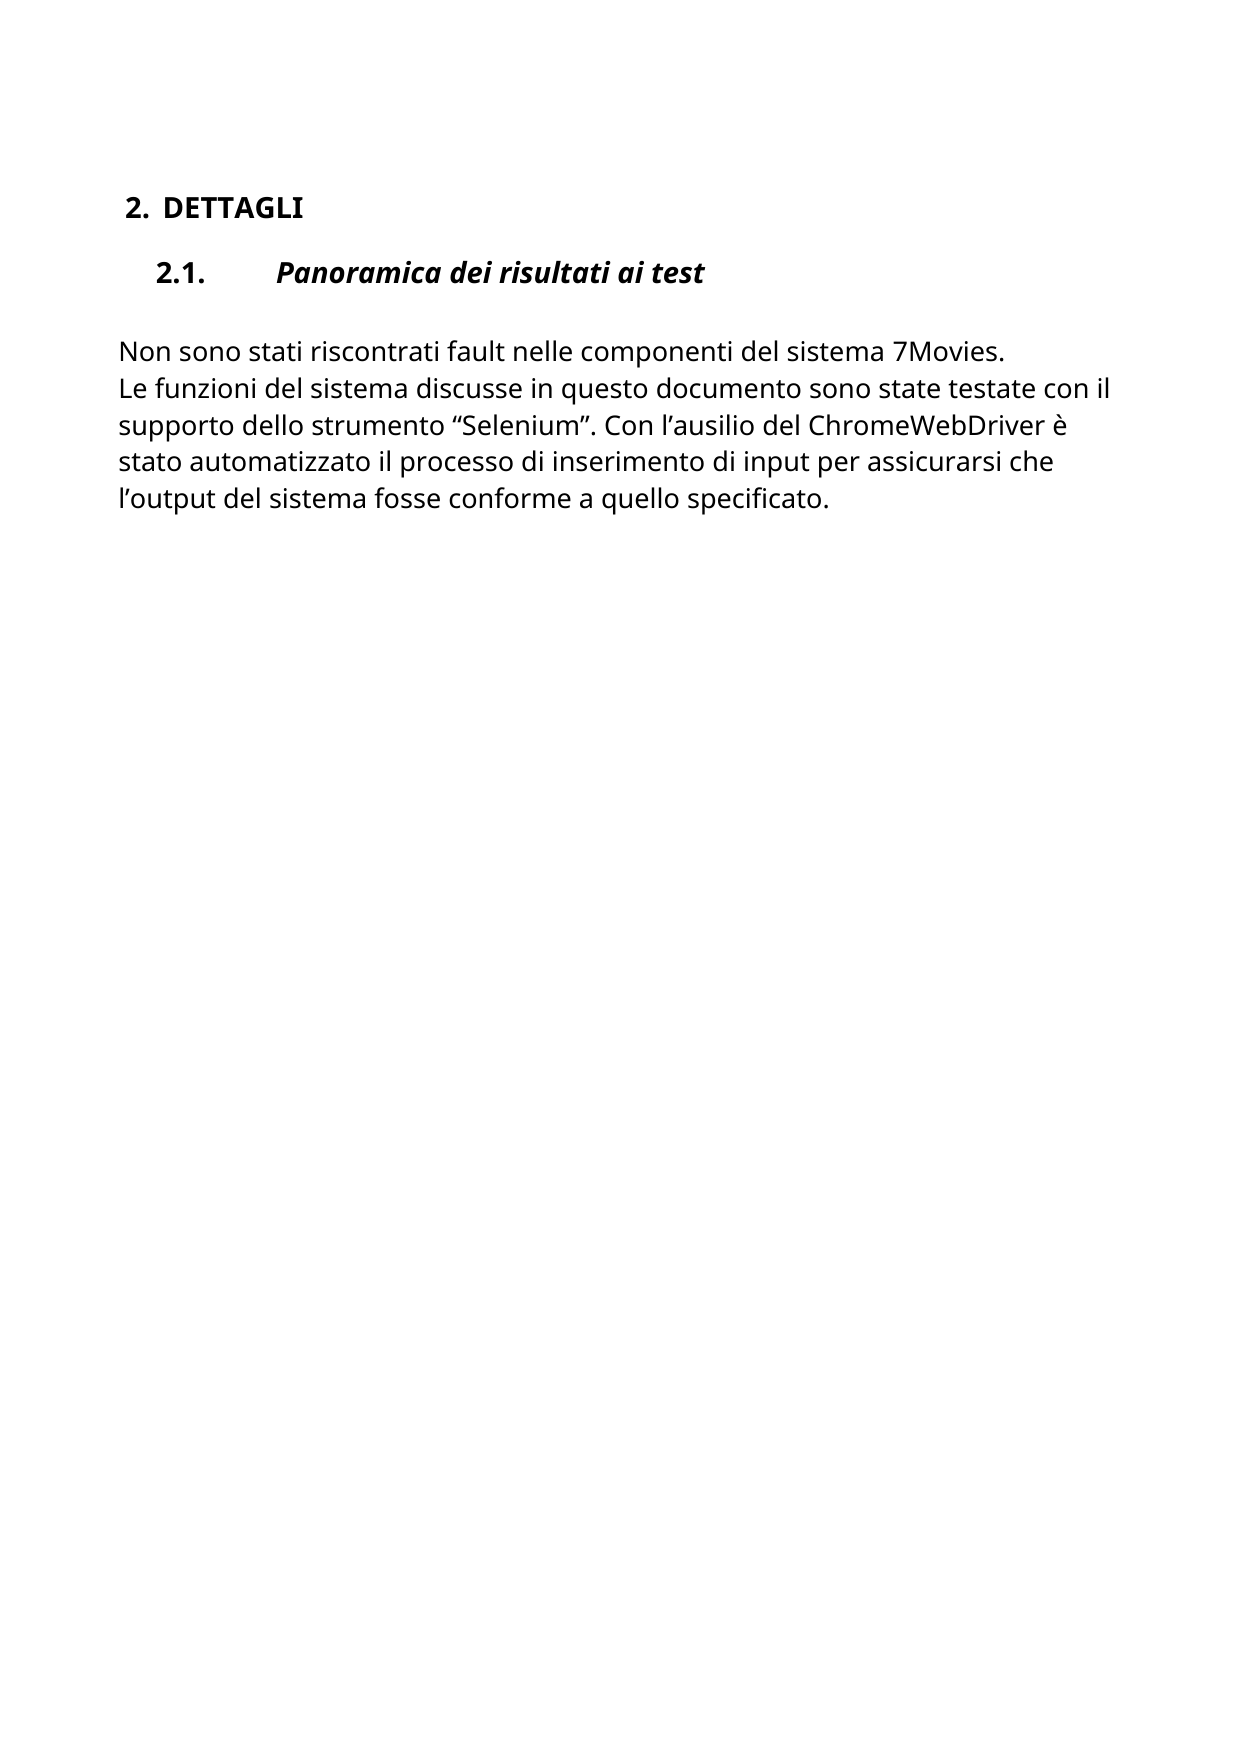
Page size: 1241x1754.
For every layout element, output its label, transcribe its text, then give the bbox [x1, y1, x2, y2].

text Non sono stati riscontrati fault nelle componenti del sistema 7Movies. [118, 332, 1122, 369]
list Panoramica dei risultati ai test [156, 252, 1122, 292]
text Le funzioni del sistema discusse in questo documento sono state testate con il supporto dello strumento “Selenium”. Con l’ausilio del ChromeWebDriver è stato automatizzato il processo di inserimento di input per assicurarsi che l’output del sistema fosse conforme a quello specificato. [118, 369, 1122, 517]
list DETTAGLI [125, 187, 1122, 227]
